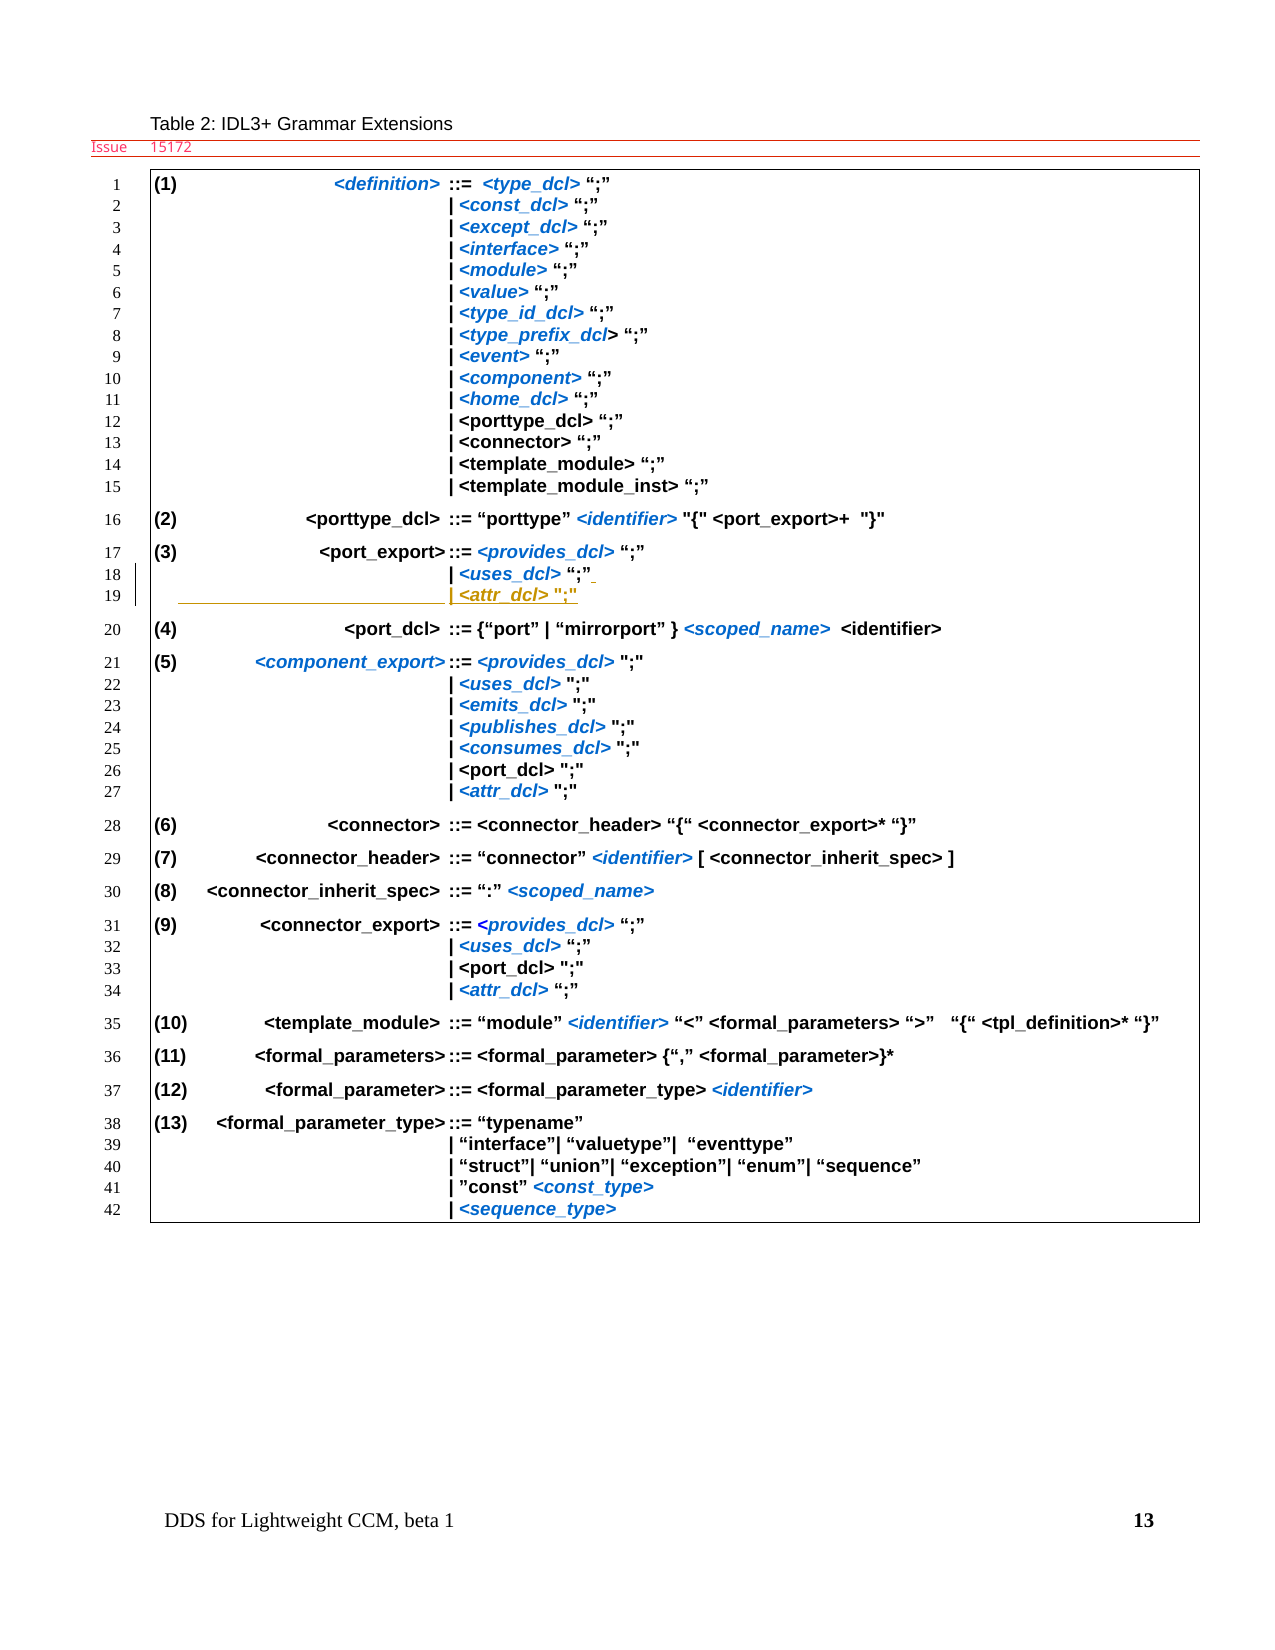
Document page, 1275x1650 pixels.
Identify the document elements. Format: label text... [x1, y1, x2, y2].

list <component_export> ::= <provides_dcl> ";" | <uses_dcl> ";" | <emits_dcl> ";" | <publishes_dcl> ";" | <consumes_dcl> ";" | <port_dcl> ";" | <attr_dcl> ";" [151, 647, 1199, 802]
list <porttype_dcl> ::= “porttype” <identifier> "{" <port_export>+ "}" [151, 504, 1199, 529]
list <port_dcl> ::= {“port” | “mirrorport” } <scoped_name> <identifier> [151, 614, 1199, 639]
list <connector> ::= <connector_header> “{“ <connector_export>* “}” [151, 810, 1199, 835]
list <connector_header> ::= “connector” <identifier> [ <connector_inherit_spec> ] [151, 843, 1199, 868]
list <definition> ::= <type_dcl> “;” | <const_dcl> “;” | <except_dcl> “;” | <interface> “;” | <module> “;” | <value> “;” | <type_id_dcl> “;” | <type_prefix_dcl> “;” | <event> “;” | <component> “;” | <home_dcl> “;” | <porttype_dcl> “;” | <connector> “;” | <template_module> “;” | <template_module_inst> “;” [151, 170, 1199, 496]
list <template_module> ::= “module” <identifier> “<” <formal_parameters> “>” “{“ <tpl_definition>* “}” [151, 1008, 1199, 1033]
list <formal_parameter_type> ::= “typename” | “interface”| “valuetype”| “eventtype” | “struct”| “union”| “exception”| “enum”| “sequence” | ”const” <const_type> | <sequence_type> [151, 1108, 1199, 1222]
list <port_export> ::= <provides_dcl> “;” | <uses_dcl> “;” | <attr_dcl> ";" [151, 537, 1199, 606]
list <connector_export> ::= <provides_dcl> “;” | <uses_dcl> “;” | <port_dcl> ";" | <attr_dcl> “;” [151, 910, 1199, 1000]
list 15172 [91, 141, 1200, 156]
list <formal_parameter> ::= <formal_parameter_type> <identifier> [151, 1074, 1199, 1100]
list <formal_parameters> ::= <formal_parameter> {“,” <formal_parameter>}* [151, 1041, 1199, 1067]
text Table 2: IDL3+ Grammar Extensions [150, 112, 1200, 134]
list <connector_inherit_spec> ::= “:” <scoped_name> [151, 876, 1199, 902]
